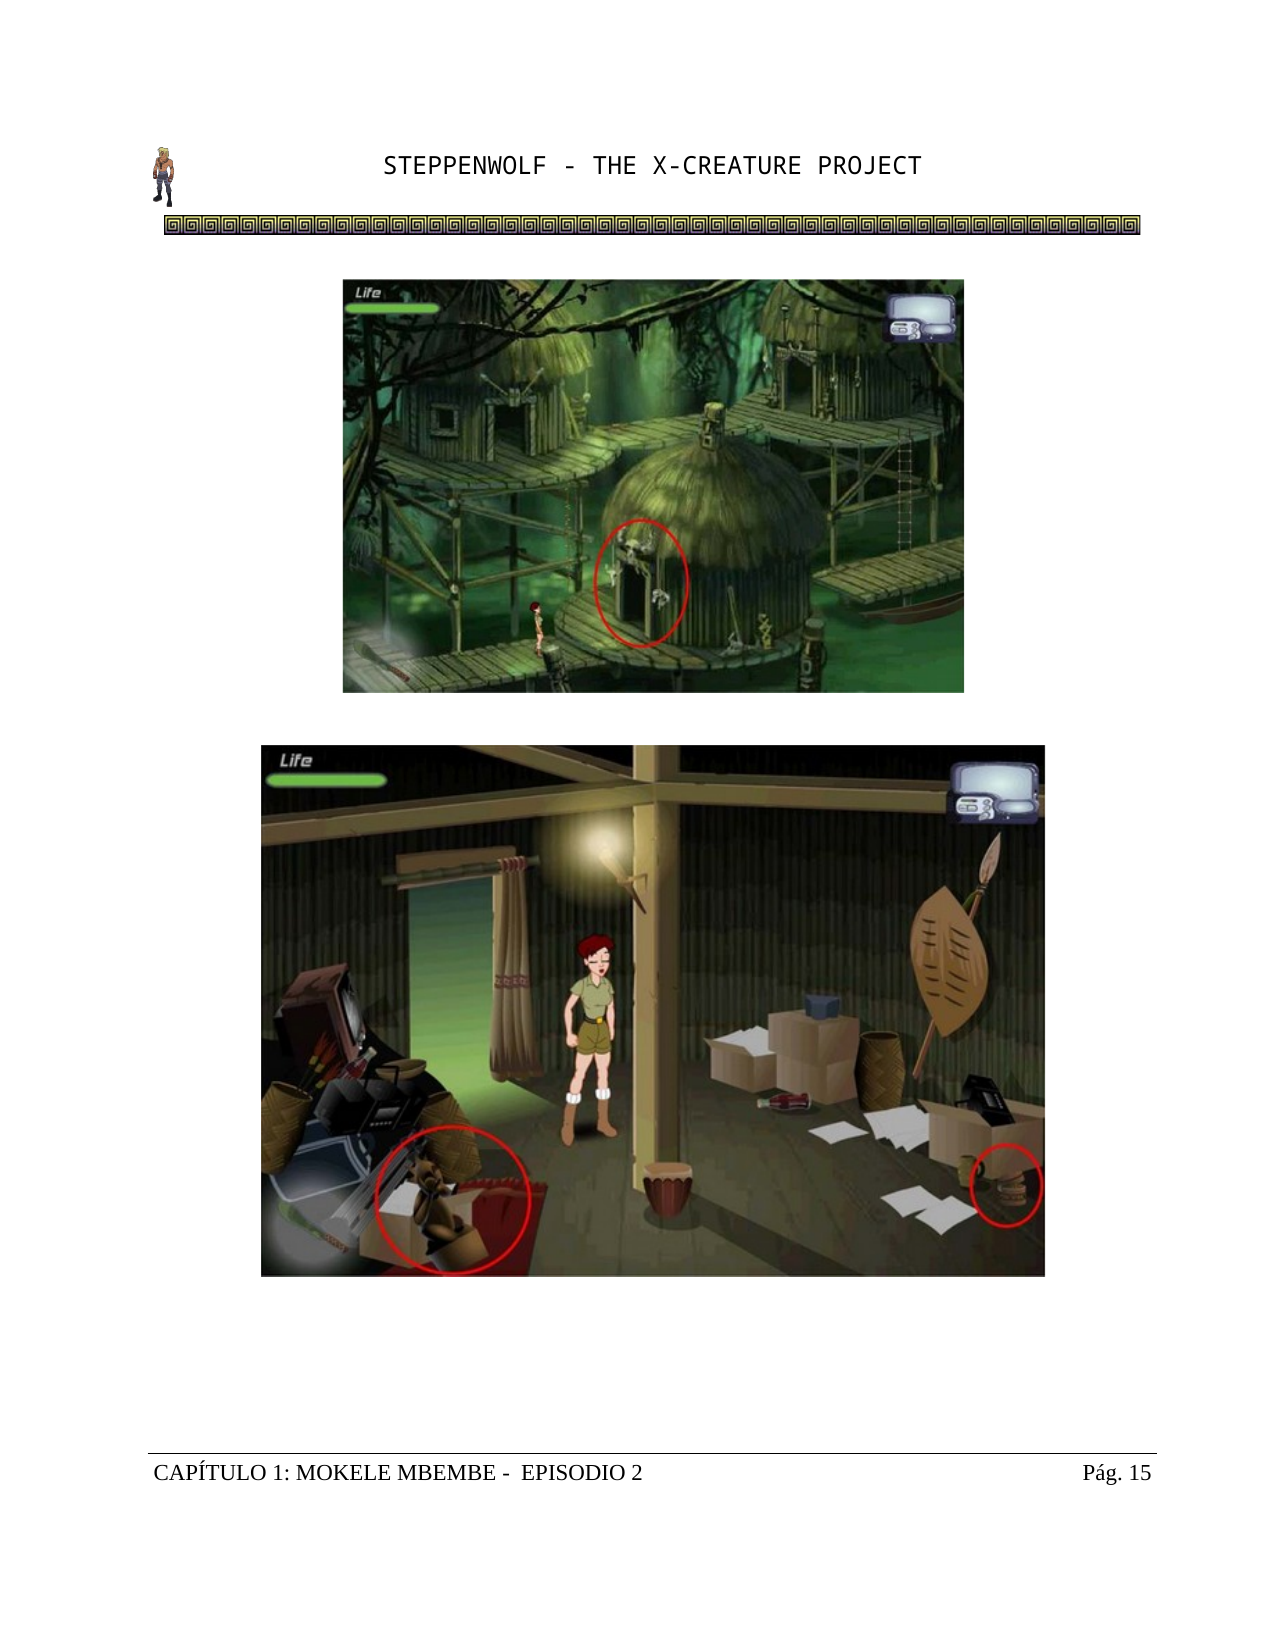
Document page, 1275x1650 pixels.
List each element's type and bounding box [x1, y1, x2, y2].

picture [342, 279, 965, 693]
picture [147, 147, 181, 207]
picture [164, 215, 1141, 235]
picture [261, 745, 1046, 1277]
